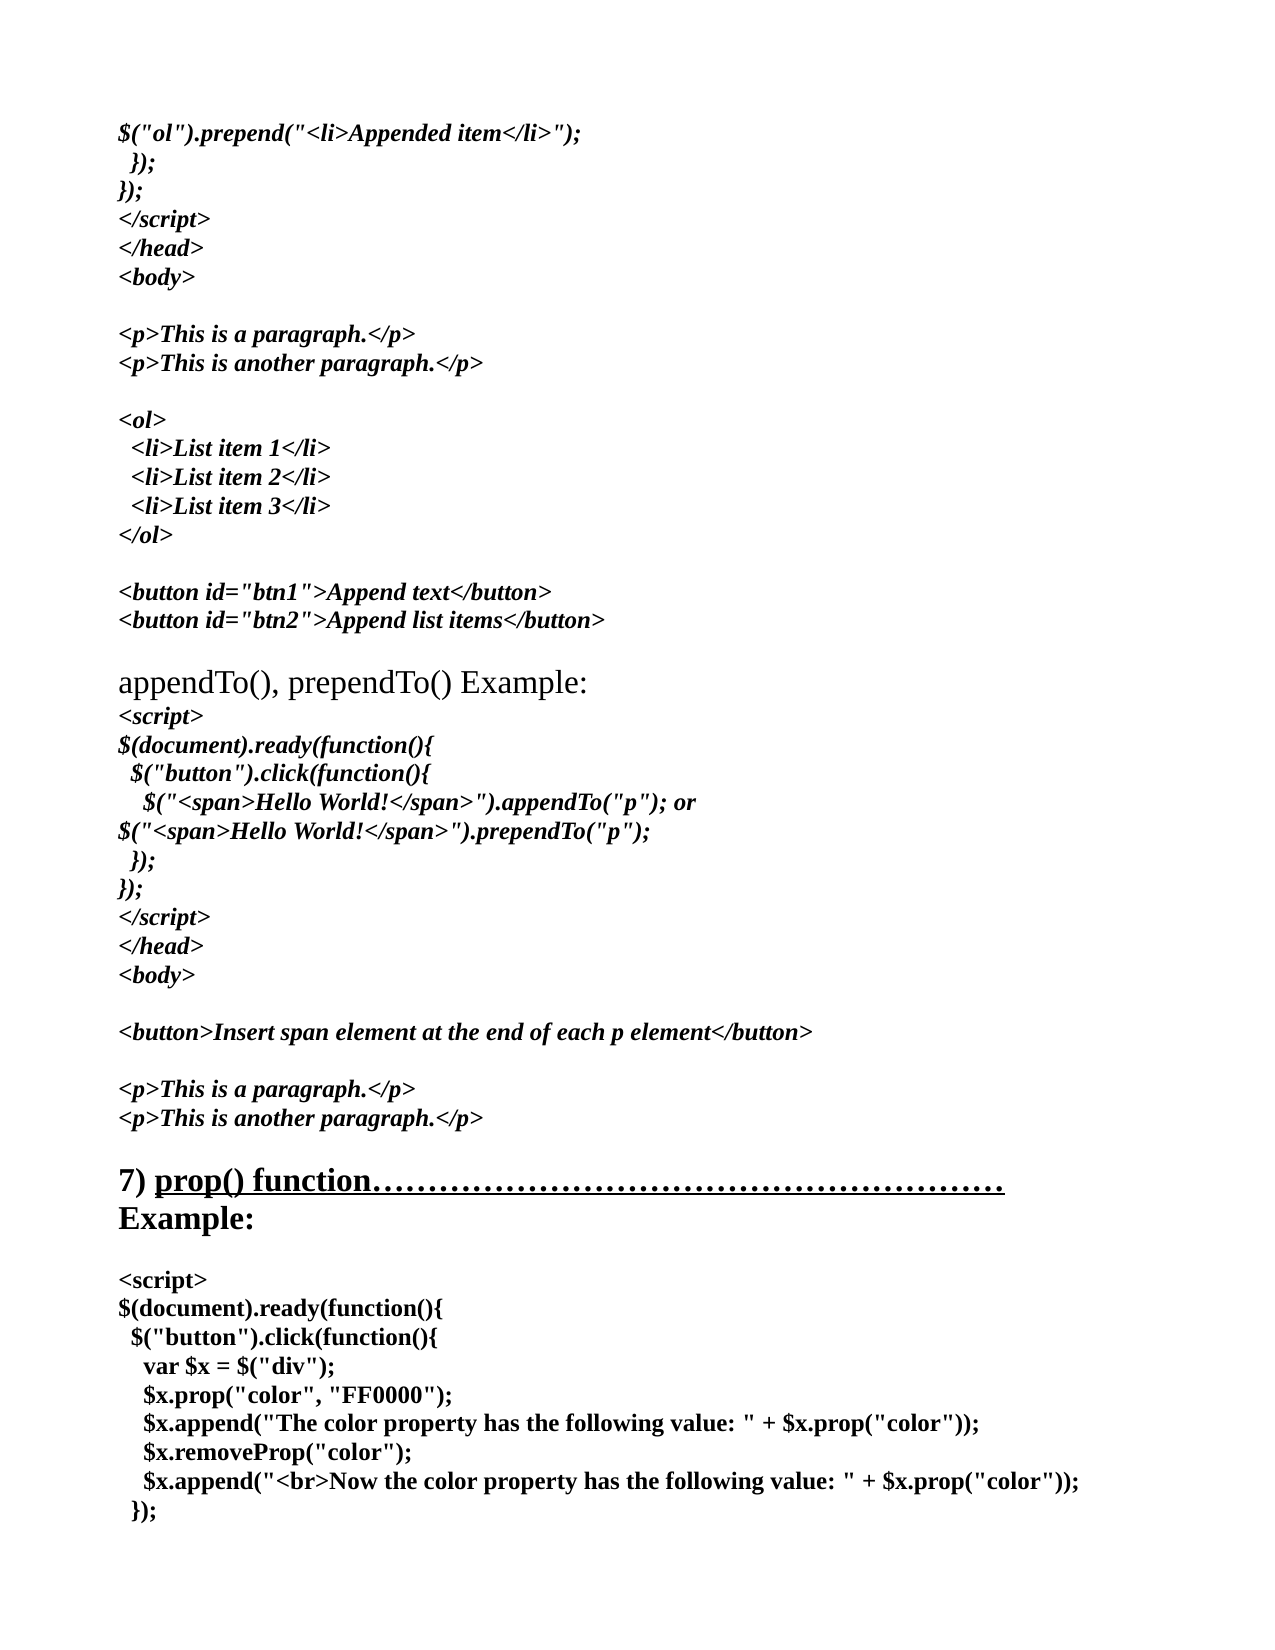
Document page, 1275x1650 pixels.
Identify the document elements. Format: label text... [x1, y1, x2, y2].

text $(document).ready(function(){ [118, 730, 1157, 758]
text $("ol").prepend("<li>Appended item</li>"); [118, 118, 1157, 147]
text $("<span>Hello World!</span>").appendTo("p"); or [118, 787, 1157, 816]
text $x.prop("color", "FF0000"); [118, 1380, 1157, 1408]
text $x.append("The color property has the following value: " + $x.prop("color")); [118, 1408, 1157, 1437]
text </head> [118, 233, 1157, 262]
text <body> [118, 262, 1157, 291]
text <li>List item 3</li> [118, 491, 1157, 520]
text $x.removeProp("color"); [118, 1437, 1157, 1466]
text <ol> [118, 405, 1157, 433]
text $x.append("<br>Now the color property has the following value: " + $x.prop("color")); [118, 1466, 1157, 1495]
text <button id="btn1">Append text</button> [118, 577, 1157, 606]
text }); [118, 176, 1157, 204]
text }); [118, 147, 1157, 176]
text </script> [118, 902, 1157, 931]
text </head> [118, 931, 1157, 960]
text <body> [118, 960, 1157, 988]
text <button id="btn2">Append list items</button> [118, 606, 1157, 634]
text <li>List item 1</li> [118, 433, 1157, 462]
text }); [118, 873, 1157, 902]
text 7) prop() function………………………………………………… [118, 1160, 1157, 1198]
text <script> [118, 701, 1157, 730]
text <p>This is another paragraph.</p> [118, 1103, 1157, 1131]
text }); [118, 1495, 1157, 1523]
text }); [118, 845, 1157, 873]
text </ol> [118, 520, 1157, 548]
text $("button").click(function(){ [118, 1322, 1157, 1351]
text var $x = $("div"); [118, 1351, 1157, 1380]
text Example: [118, 1198, 1157, 1236]
text <button>Insert span element at the end of each p element</button> [118, 1017, 1157, 1046]
text <li>List item 2</li> [118, 462, 1157, 491]
text <p>This is another paragraph.</p> [118, 348, 1157, 376]
text </script> [118, 204, 1157, 233]
text $(document).ready(function(){ [118, 1293, 1157, 1322]
text appendTo(), prependTo() Example: [118, 663, 1157, 701]
text <p>This is a paragraph.</p> [118, 1074, 1157, 1103]
text $("button").click(function(){ [118, 758, 1157, 787]
text <script> [118, 1265, 1157, 1293]
text <p>This is a paragraph.</p> [118, 319, 1157, 348]
text $("<span>Hello World!</span>").prependTo("p"); [118, 816, 1157, 845]
